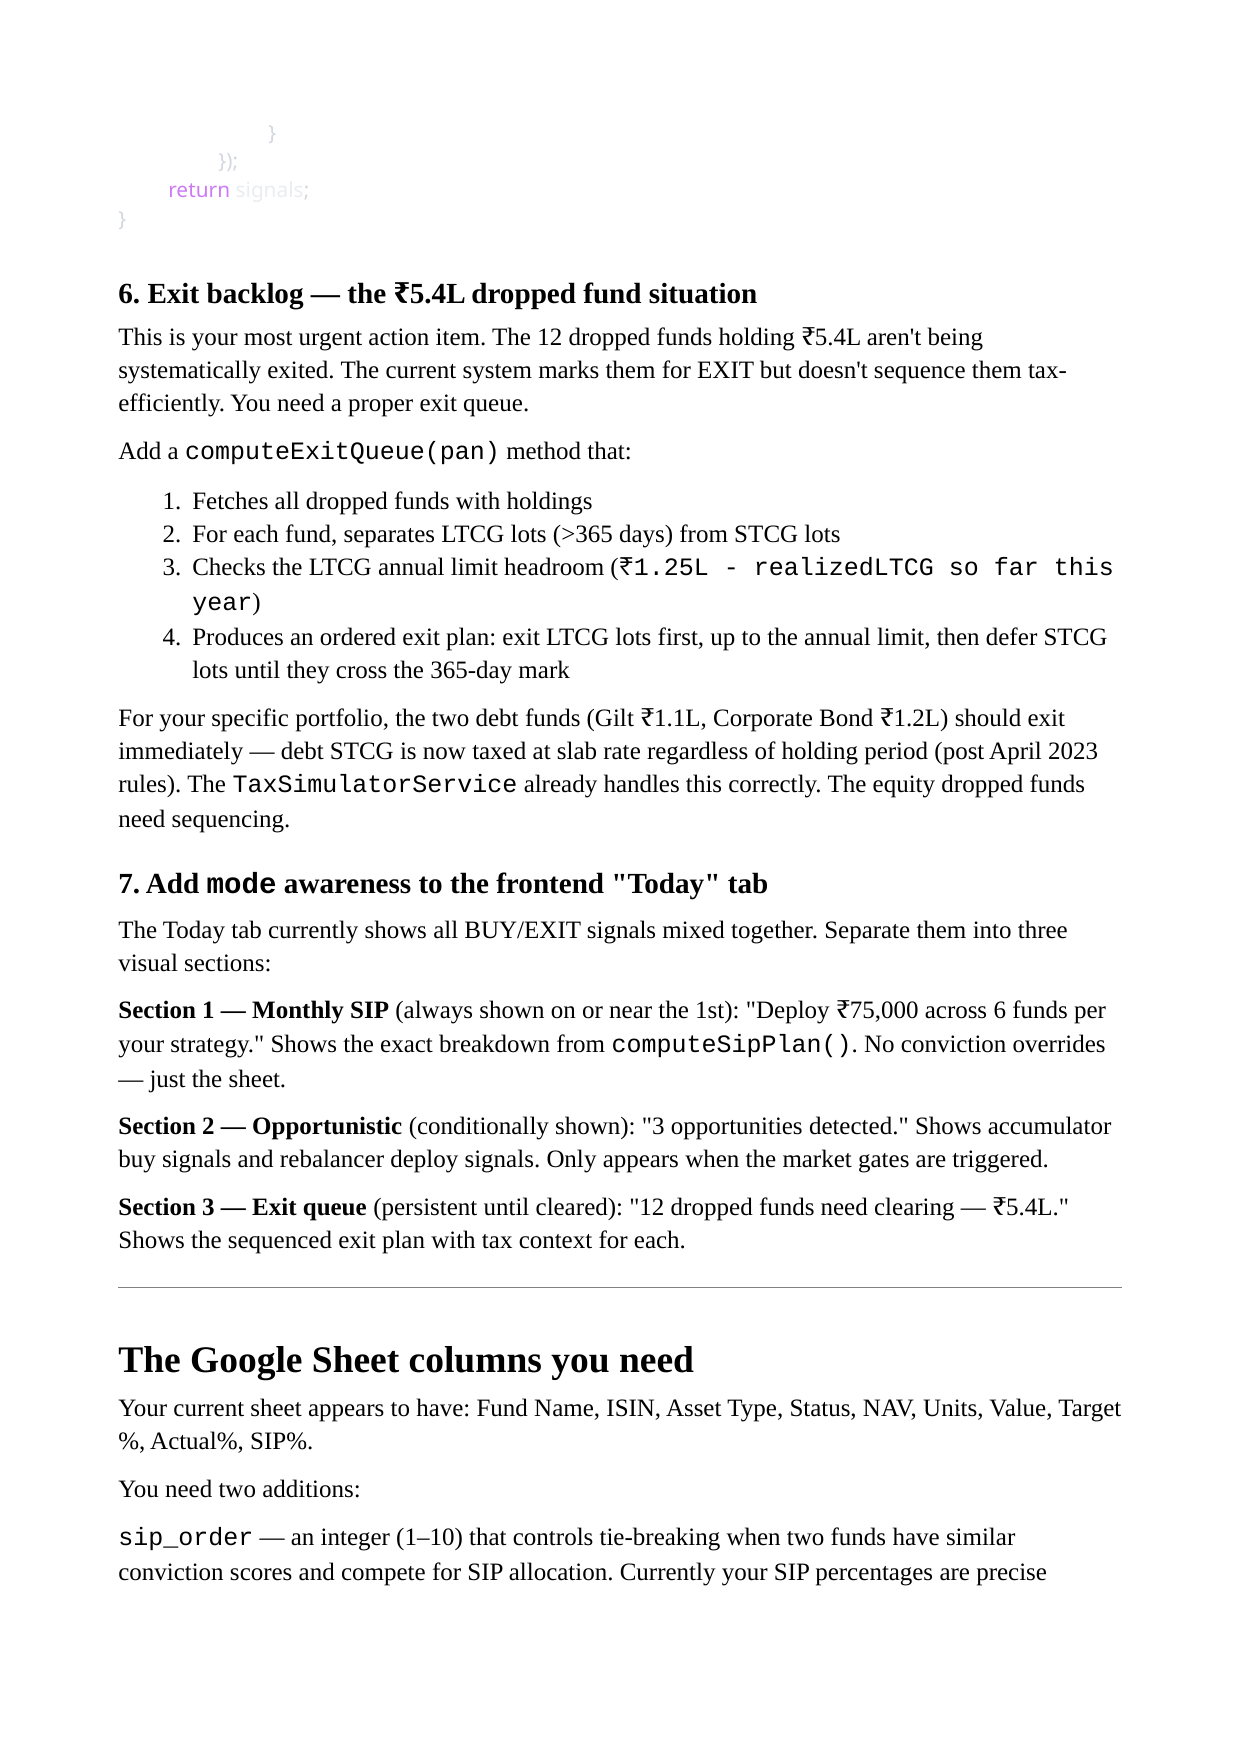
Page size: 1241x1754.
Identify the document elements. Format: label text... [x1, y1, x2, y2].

text Your current sheet appears to have: Fund Name, ISIN, Asset Type, Status, NAV, Units, Value, Target%, Actual%, SIP%. [118, 1393, 1122, 1455]
text The Today tab currently shows all BUY/EXIT signals mixed together. Separate them into three visual sections: [118, 915, 1122, 977]
text } [118, 204, 1122, 232]
text Add a computeExitQueue(pan) method that: [118, 436, 1122, 467]
text sip_order — an integer (1–10) that controls tie-breaking when two funds have similar conviction scores and compete for SIP allocation. Currently your SIP percentages are precise [118, 1522, 1122, 1585]
list Fetches all dropped funds with holdings [162, 486, 1122, 515]
list Checks the LTCG annual limit headroom (₹1.25L - realizedLTCG so far this year) [162, 552, 1122, 618]
subtitle 6. Exit backlog — the ₹5.4L dropped fund situation [118, 276, 1122, 310]
text This is your most urgent action item. The 12 dropped funds holding ₹5.4L aren't being systematically exited. The current system marks them for EXIT but doesn't sequence them tax-efficiently. You need a proper exit queue. [118, 322, 1122, 417]
text }); [118, 147, 1122, 175]
list For each fund, separates LTCG lots (>365 days) from STCG lots [162, 519, 1122, 548]
text For your specific portfolio, the two debt funds (Gilt ₹1.1L, Corporate Bond ₹1.2L) should exit immediately — debt STCG is now taxed at slab rate regardless of holding period (post April 2023 rules). The TaxSimulatorService already handles this correctly. The equity dropped funds need sequencing. [118, 703, 1122, 833]
text Section 3 — Exit queue (persistent until cleared): "12 dropped funds need clearing — ₹5.4L." Shows the sequenced exit plan with tax context for each. [118, 1192, 1122, 1254]
text } [118, 118, 1122, 147]
list Produces an ordered exit plan: exit LTCG lots first, up to the annual limit, then defer STCG lots until they cross the 365-day mark [162, 622, 1122, 684]
subtitle 7. Add mode awareness to the frontend "Today" tab [118, 866, 1122, 902]
text Section 1 — Monthly SIP (always shown on or near the 1st): "Deploy ₹75,000 across 6 funds per your strategy." Shows the exact breakdown from computeSipPlan(). No conviction overrides — just the sheet. [118, 996, 1122, 1092]
text return signals; [118, 175, 1122, 204]
text Section 2 — Opportunistic (conditionally shown): "3 opportunities detected." Shows accumulator buy signals and rebalancer deploy signals. Only appears when the market gates are triggered. [118, 1111, 1122, 1173]
text You need two additions: [118, 1474, 1122, 1503]
subtitle The Google Sheet columns you need [118, 1338, 1122, 1381]
